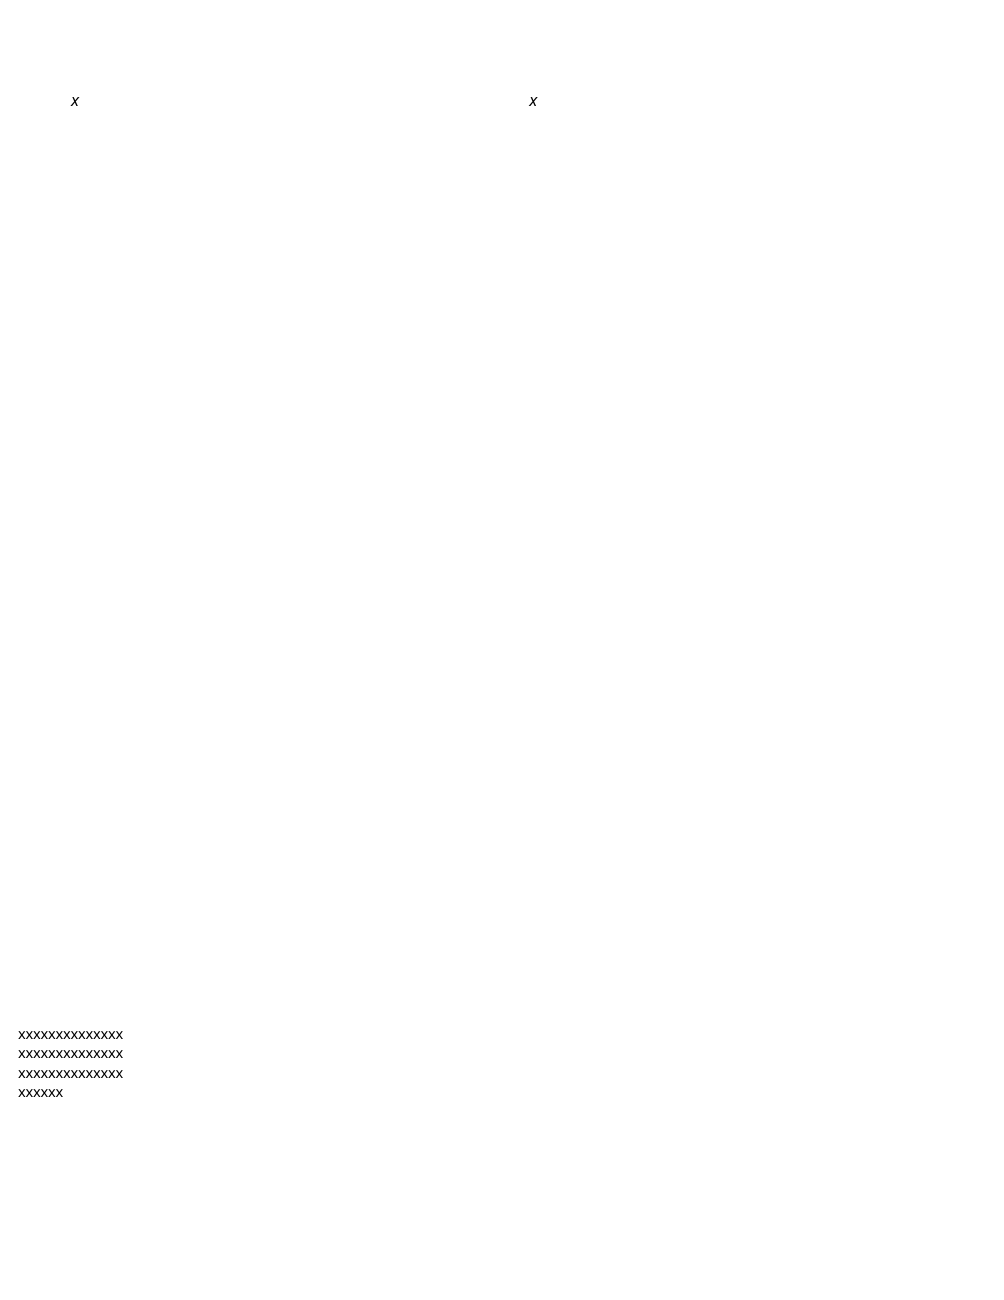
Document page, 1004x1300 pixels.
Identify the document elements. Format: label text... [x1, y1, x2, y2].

text xxxxxxxxxxxxxxxxxxxxxxxxxxxxxxxxxxxxxxxxxxxxxxxx [18, 1024, 124, 1102]
